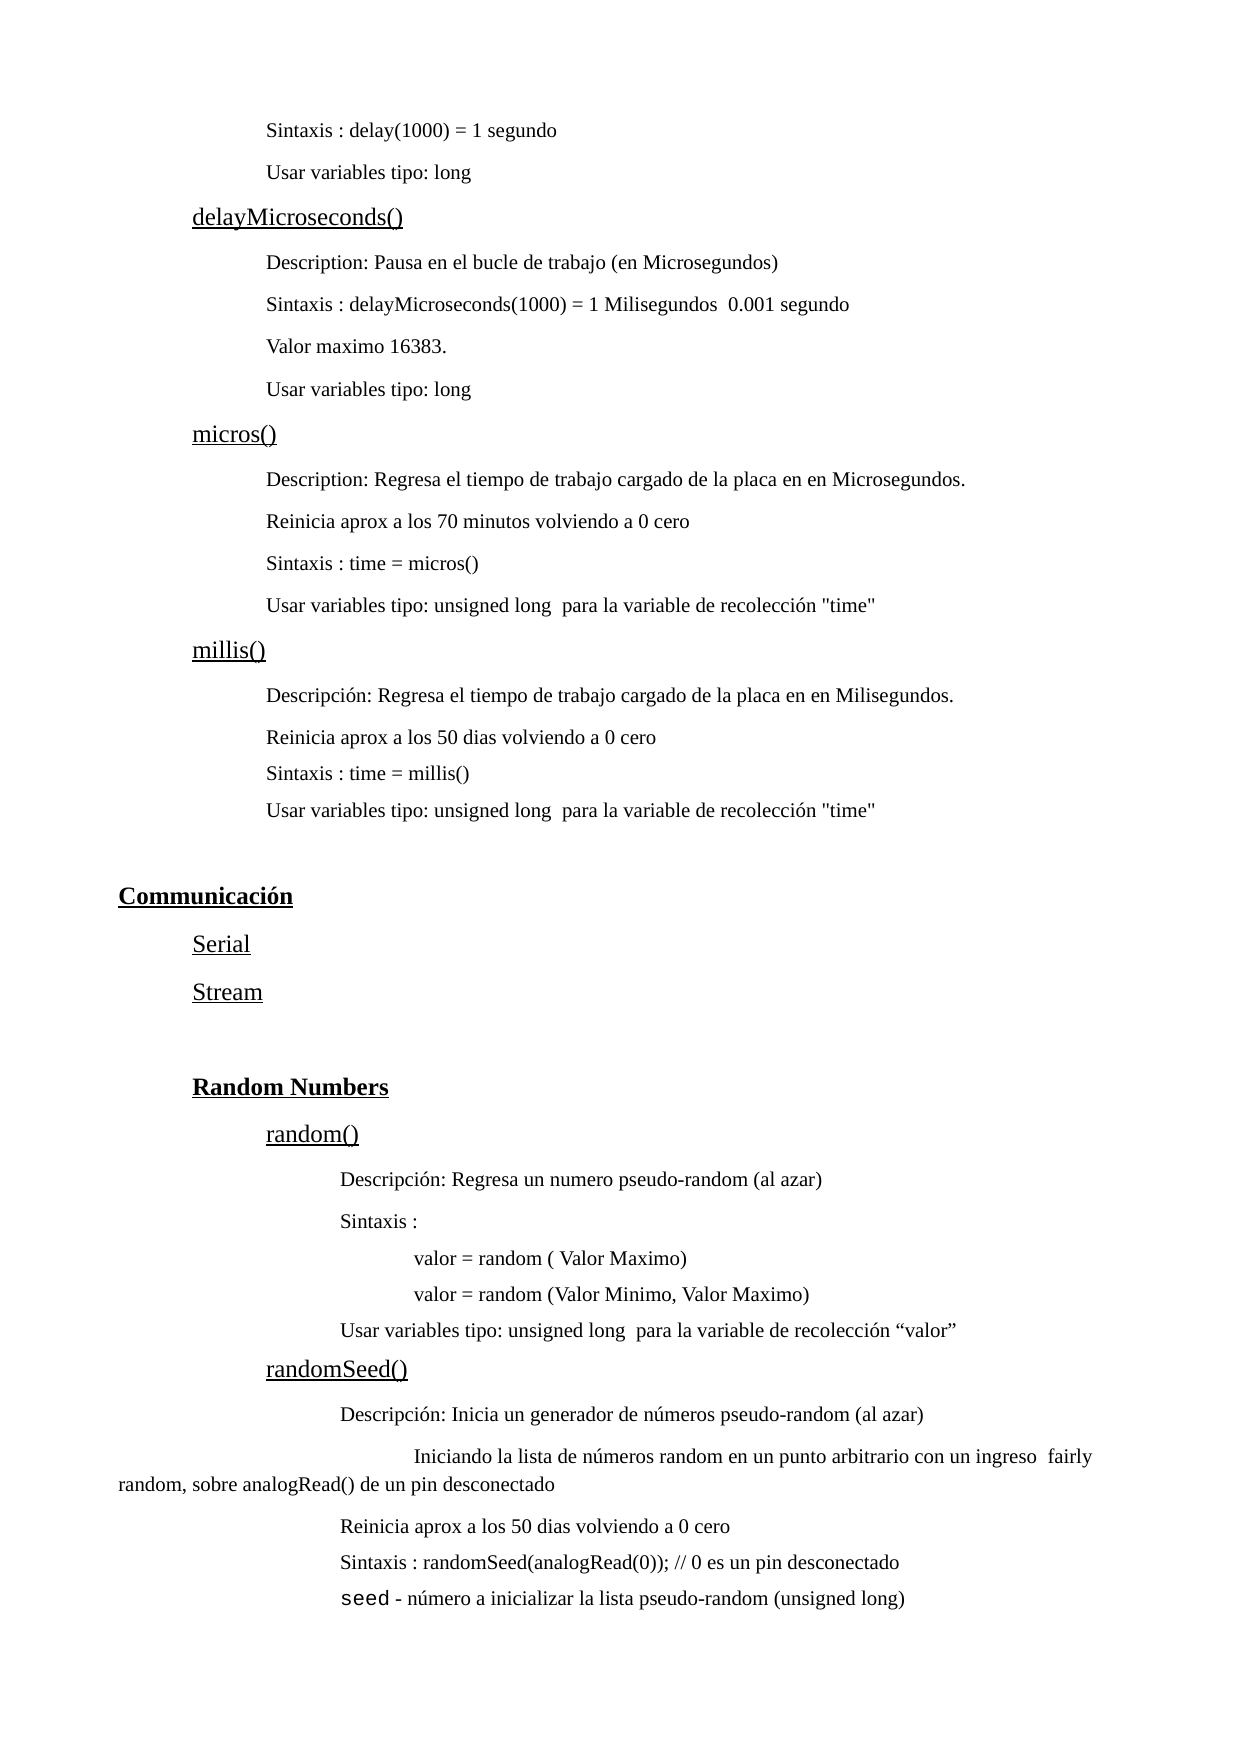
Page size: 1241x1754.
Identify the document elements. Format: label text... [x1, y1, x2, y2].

text valor = random (Valor Minimo, Valor Maximo) [118, 1282, 1122, 1306]
text Description: Regresa el tiempo de trabajo cargado de la placa en en Microsegundos. [118, 466, 1122, 491]
text Sintaxis : time = micros() [118, 551, 1122, 575]
text Reinicia aprox a los 50 dias volviendo a 0 cero [118, 1514, 1122, 1538]
text Usar variables tipo: unsigned long para la variable de recolección "time" [118, 797, 1122, 822]
text Stream [118, 977, 1122, 1005]
text Valor maximo 16383. [118, 334, 1122, 358]
text Usar variables tipo: unsigned long para la variable de recolección “valor” [118, 1318, 1122, 1342]
text delayMicroseconds() [118, 202, 1122, 231]
text Descripción: Regresa un numero pseudo-random (al azar) [118, 1167, 1122, 1191]
text millis() [118, 635, 1122, 664]
text Reinicia aprox a los 50 dias volviendo a 0 cero [118, 725, 1122, 749]
text valor = random ( Valor Maximo) [118, 1245, 1122, 1269]
text Sintaxis : [118, 1209, 1122, 1233]
text Usar variables tipo: long [118, 160, 1122, 184]
text Descripción: Inicia un generador de números pseudo-random (al azar) [118, 1402, 1122, 1426]
text Random Numbers [118, 1072, 1122, 1101]
text Descripción: Regresa el tiempo de trabajo cargado de la placa en en Milisegundos. [118, 683, 1122, 707]
text Sintaxis : time = millis() [118, 761, 1122, 785]
text Description: Pausa en el bucle de trabajo (en Microsegundos) [118, 250, 1122, 274]
text Reinicia aprox a los 70 minutos volviendo a 0 cero [118, 509, 1122, 533]
text Sintaxis : delay(1000) = 1 segundo [118, 118, 1122, 142]
text Iniciando la lista de números random en un punto arbitrario con un ingreso fairly random, sobre analogRead() de un pin desconectado [118, 1444, 1122, 1496]
text Communicación [118, 881, 1122, 910]
text Usar variables tipo: unsigned long para la variable de recolección "time" [118, 593, 1122, 617]
text Serial [118, 929, 1122, 958]
text random() [118, 1119, 1122, 1148]
text Sintaxis : randomSeed(analogRead(0)); // 0 es un pin desconectado [118, 1550, 1122, 1574]
text seed - número a inicializar la lista pseudo-random (unsigned long) [118, 1586, 1122, 1612]
text Usar variables tipo: long [118, 377, 1122, 401]
text Sintaxis : delayMicroseconds(1000) = 1 Milisegundos 0.001 segundo [118, 292, 1122, 316]
text randomSeed() [118, 1354, 1122, 1383]
text micros() [118, 419, 1122, 448]
